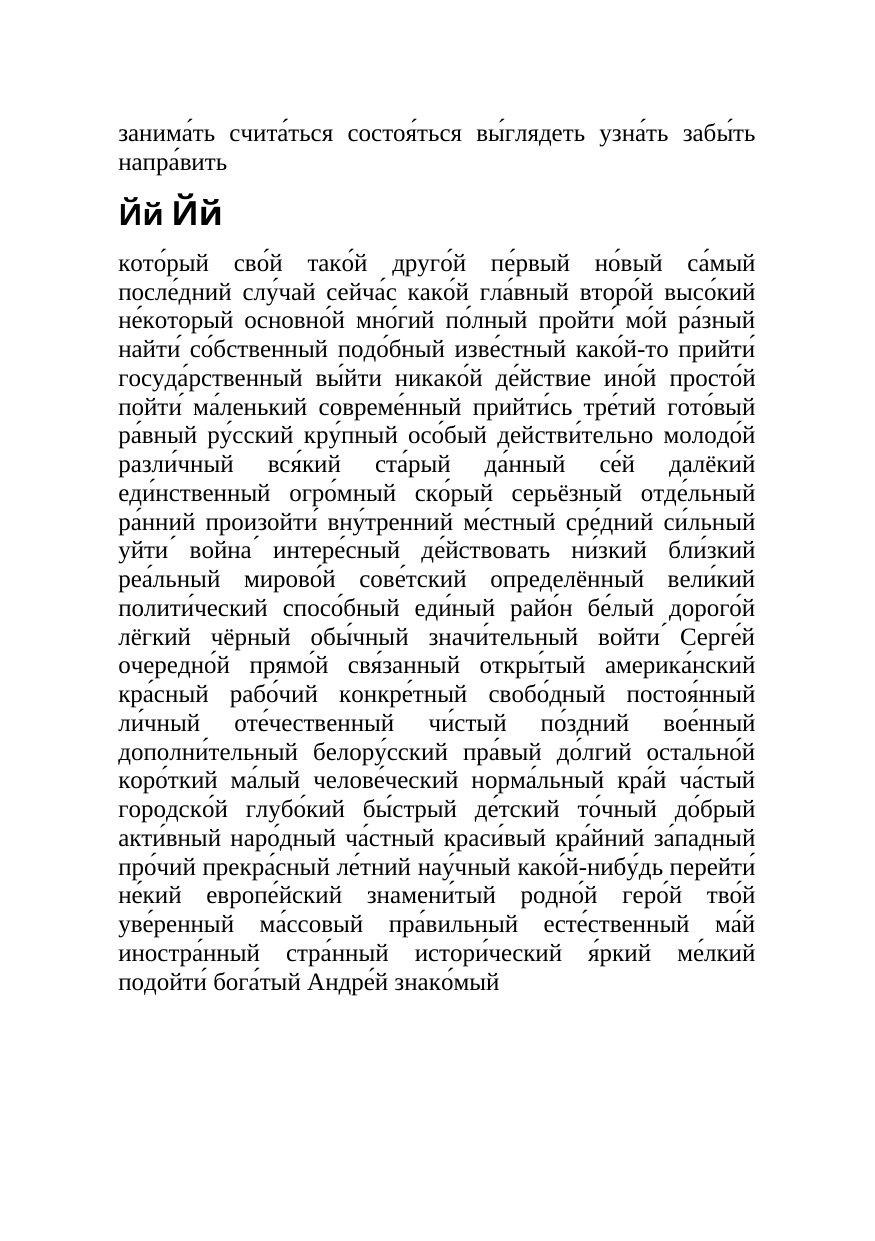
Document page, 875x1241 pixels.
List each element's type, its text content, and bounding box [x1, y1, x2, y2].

subtitle Йй Йй [118, 190, 756, 236]
text кото́рый сво́й тако́й друго́й пе́рвый но́вый са́мый после́дний слу́чай сейча́с како́й гла́вный второ́й высо́кий не́который основно́й мно́гий по́лный пройти́ мо́й ра́зный найти́ со́бственный подо́бный изве́стный како́й-то прийти́ госуда́рственный вы́йти никако́й де́йствие ино́й просто́й пойти́ ма́ленький совреме́нный прийти́сь тре́тий гото́вый ра́вный ру́сский кру́пный осо́бый действи́тельно молодо́й разли́чный вся́кий ста́рый да́нный се́й далёкий еди́нственный огро́мный ско́рый серьёзный отде́льный ра́нний произойти́ вну́тренний ме́стный сре́дний си́льный уйти́ война́ интере́сный де́йствовать ни́зкий бли́зкий реа́льный мирово́й сове́тский определённый вели́кий полити́ческий спосо́бный еди́ный райо́н бе́лый дорого́й лёгкий чёрный обы́чный значи́тельный войти́ Серге́й очередно́й прямо́й свя́занный откры́тый америка́нский кра́сный рабо́чий конкре́тный свобо́дный постоя́нный ли́чный оте́чественный чи́стый по́здний вое́нный дополни́тельный белору́сский пра́вый до́лгий остально́й коро́ткий ма́лый челове́ческий норма́льный кра́й ча́стый городско́й глубо́кий бы́стрый де́тский то́чный до́брый акти́вный наро́дный ча́стный краси́вый кра́йний за́падный про́чий прекра́сный ле́тний нау́чный како́й-нибу́дь перейти́ не́кий европе́йский знамени́тый родно́й геро́й тво́й уве́ренный ма́ссовый пра́вильный есте́ственный ма́й иностра́нный стра́нный истори́ческий я́ркий ме́лкий подойти́ бога́тый Андре́й знако́мый [118, 248, 756, 996]
text занима́ть счита́ться состоя́ться вы́глядеть узна́ть забы́ть напра́вить [118, 118, 756, 176]
